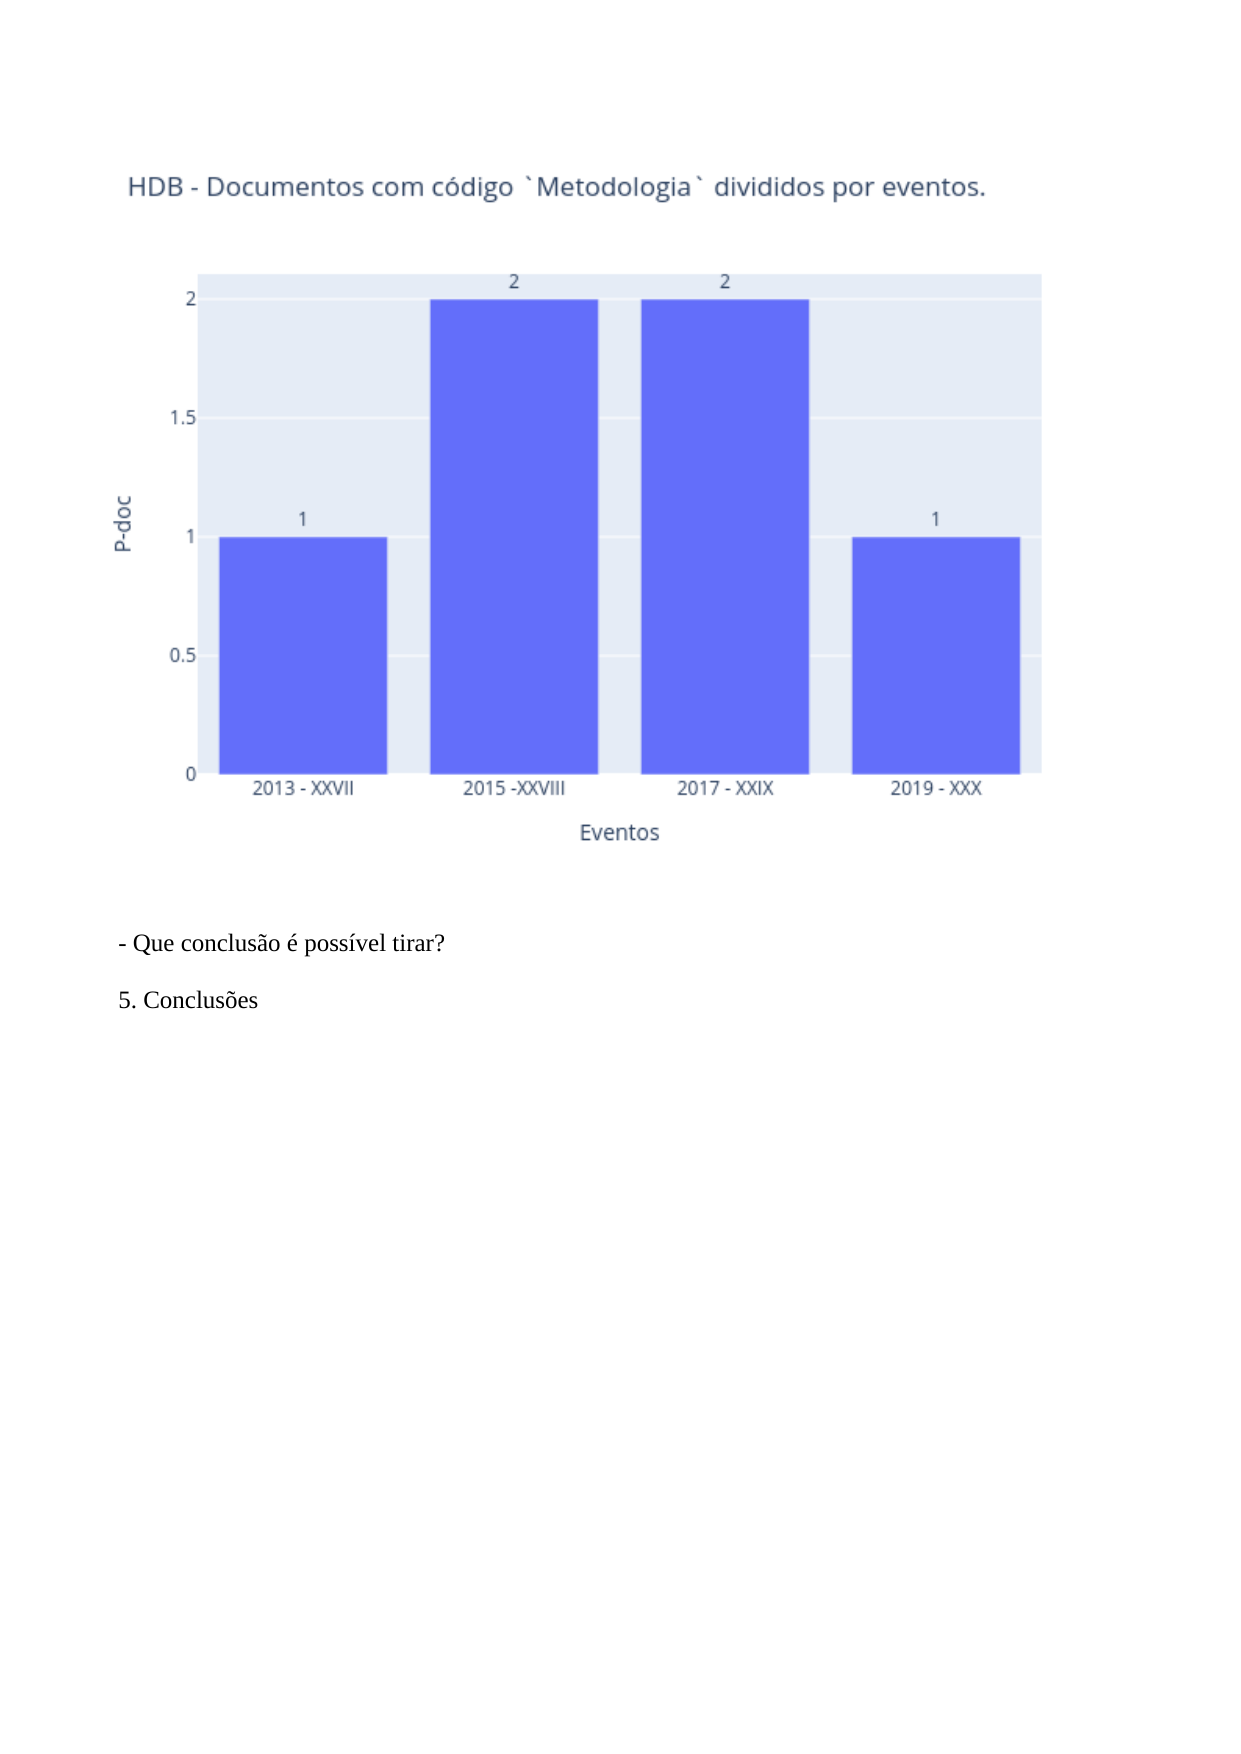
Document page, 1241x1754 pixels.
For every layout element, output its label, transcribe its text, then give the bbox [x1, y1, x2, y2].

text 5. Conclusões [118, 986, 1122, 1014]
picture [73, 118, 1167, 900]
text - Que conclusão é possível tirar? [118, 928, 1122, 957]
